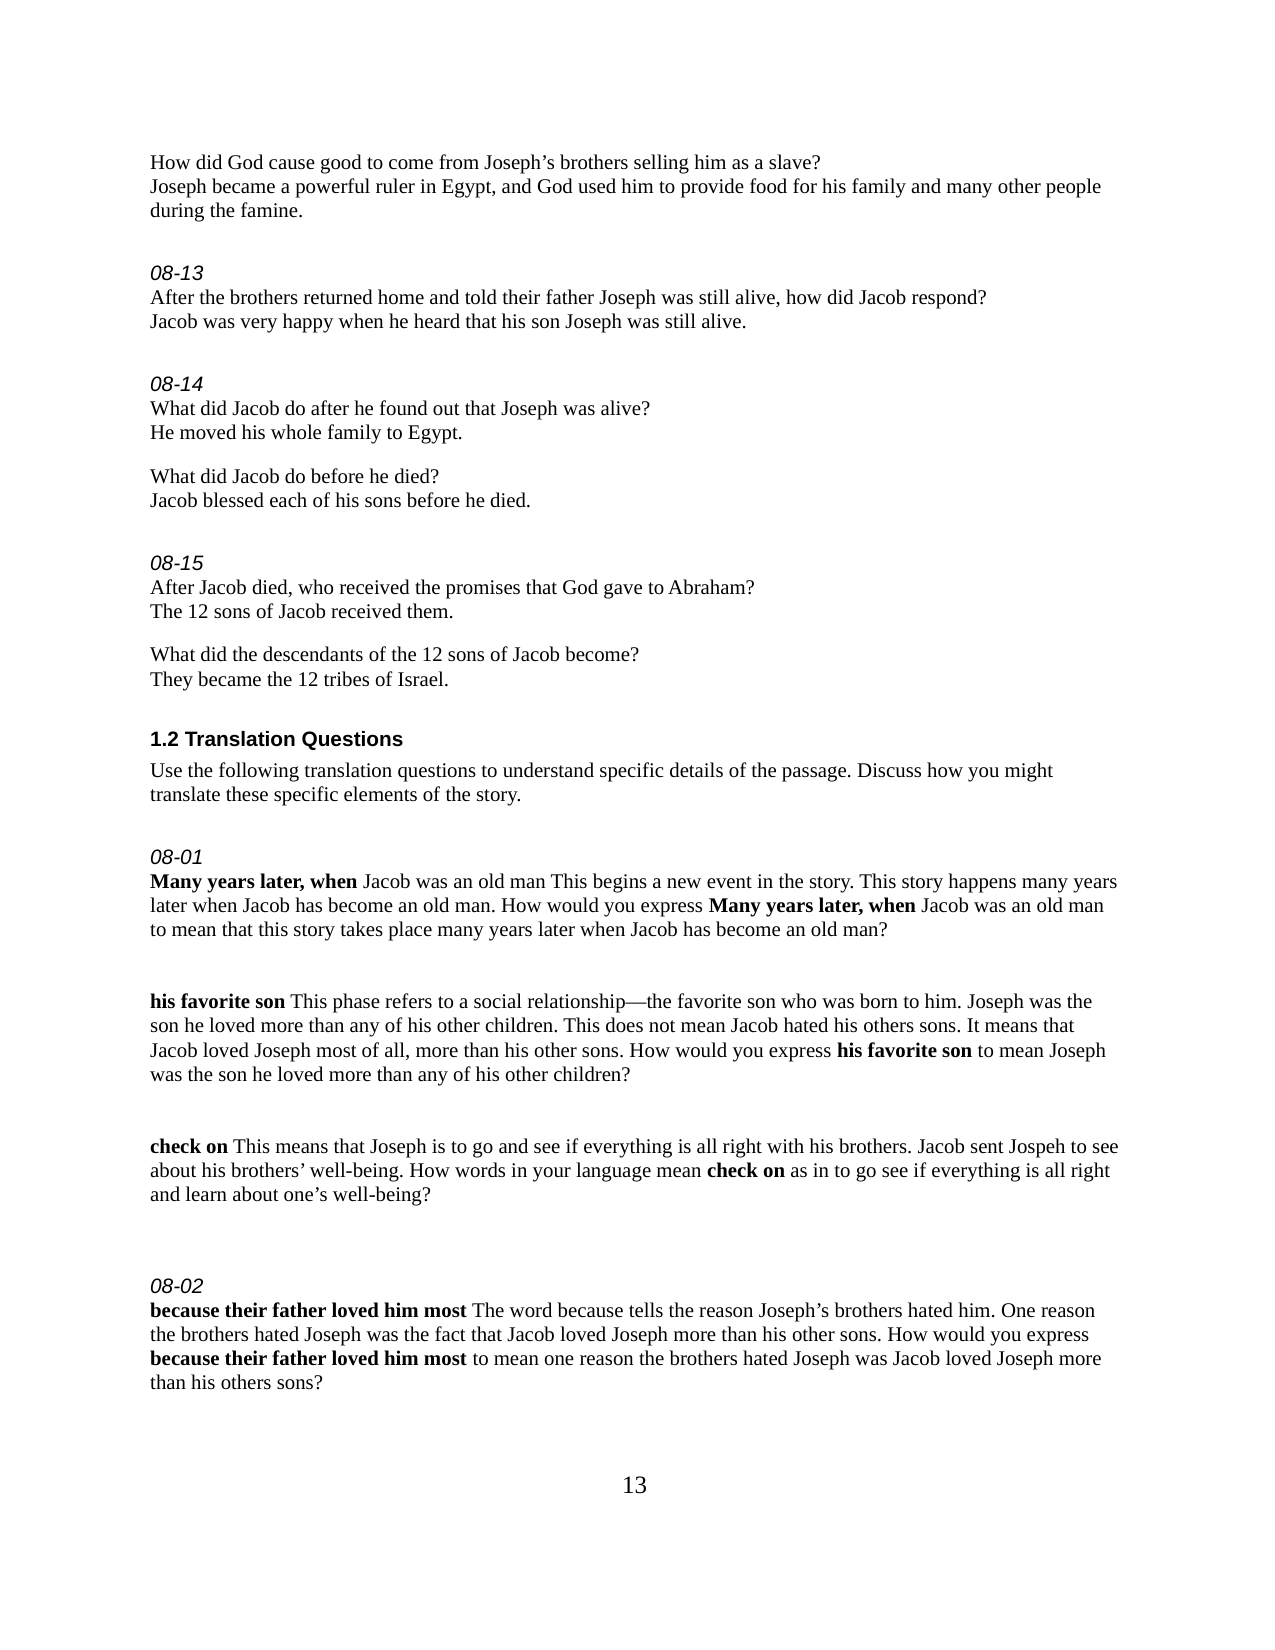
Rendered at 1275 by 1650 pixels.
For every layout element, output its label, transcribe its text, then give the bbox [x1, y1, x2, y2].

text check on This means that Joseph is to go and see if everything is all right with his brothers. Jacob sent Jospeh to see about his brothers’ well-being. How words in your language mean check on as in to go see if everything is all right and learn about one’s well-being? [150, 1134, 1125, 1206]
text Use the following translation questions to understand specific details of the passage. Discuss how you might translate these specific elements of the story. [150, 758, 1125, 806]
text What did Jacob do after he found out that Joseph was alive? He moved his whole family to Egypt. [150, 396, 1125, 444]
text How did God cause good to come from Joseph’s brothers selling him as a slave? Joseph became a powerful ruler in Egypt, and God used him to provide food for his family and many other people during the famine. [150, 150, 1125, 222]
text Many years later, when Jacob was an old man This begins a new event in the story. This story happens many years later when Jacob has become an old man. How would you express Many years later, when Jacob was an old man to mean that this story takes place many years later when Jacob has become an old man? [150, 869, 1125, 941]
text After the brothers returned home and told their father Joseph was still alive, how did Jacob respond? Jacob was very happy when he heard that his son Joseph was still alive. [150, 285, 1125, 333]
text After Jacob died, who received the promises that God gave to Abraham? The 12 sons of Jacob received them. [150, 575, 1125, 623]
subtitle 08-14 [150, 372, 1125, 396]
text his favorite son This phase refers to a social relationship—the favorite son who was born to him. Joseph was the son he loved more than any of his other children. This does not mean Jacob hated his others sons. It means that Jacob loved Joseph most of all, more than his other sons. How would you express his favorite son to mean Joseph was the son he loved more than any of his other children? [150, 989, 1125, 1086]
subtitle 08-15 [150, 551, 1125, 575]
text What did the descendants of the 12 sons of Jacob become? They became the 12 tribes of Israel. [150, 642, 1125, 691]
subtitle 08-02 [150, 1274, 1125, 1298]
subtitle 08-13 [150, 261, 1125, 285]
subtitle 08-01 [150, 845, 1125, 869]
text What did Jacob do before he died? Jacob blessed each of his sons before he died. [150, 464, 1125, 512]
subtitle 1.2 Translation Questions [150, 726, 1125, 750]
text because their father loved him most The word because tells the reason Joseph’s brothers hated him. One reason the brothers hated Joseph was the fact that Jacob loved Joseph more than his other sons. How would you express because their father loved him most to mean one reason the brothers hated Joseph was Jacob loved Joseph more than his others sons? [150, 1298, 1125, 1394]
